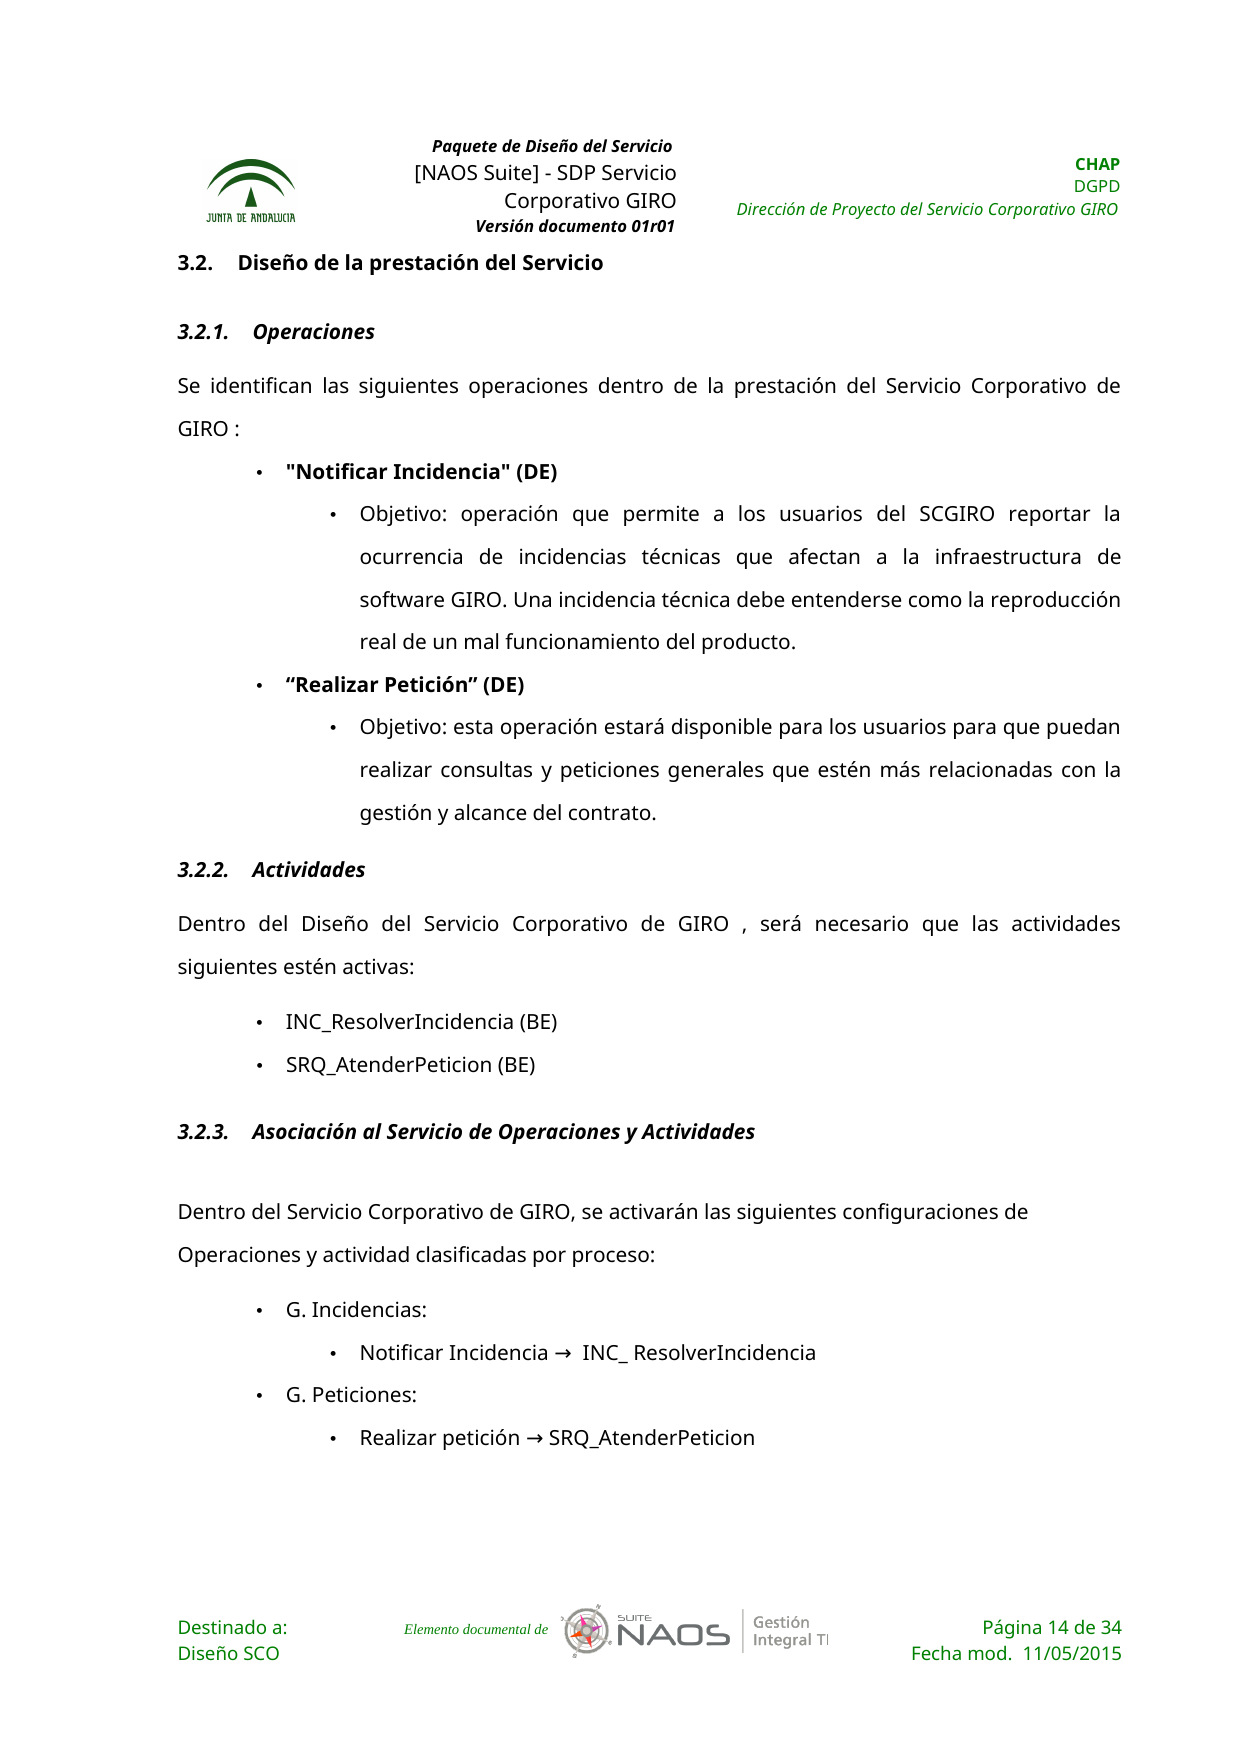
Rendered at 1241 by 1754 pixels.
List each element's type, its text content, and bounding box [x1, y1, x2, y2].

text Se identifican las siguientes operaciones dentro de la prestación del Servicio Corporativo de GIRO : [177, 372, 1122, 443]
subtitle Actividades [177, 855, 1122, 883]
list "Notificar Incidencia" (DE) [256, 457, 1122, 485]
subtitle Diseño de la prestación del Servicio [177, 248, 1122, 277]
picture [560, 1604, 829, 1658]
list Objetivo: esta operación estará disponible para los usuarios para que puedan realizar consultas y peticiones generales que estén más relacionadas con la gestión y alcance del contrato. [330, 712, 1122, 826]
list Notificar Incidencia → INC_ ResolverIncidencia [330, 1338, 1122, 1366]
text Dentro del Servicio Corporativo de GIRO, se activarán las siguientes configuraciones de Operaciones y actividad clasificadas por proceso: [177, 1197, 1122, 1268]
list G. Incidencias: [256, 1295, 1122, 1324]
list Realizar petición → SRQ_AtenderPeticion [330, 1423, 1122, 1451]
subtitle Asociación al Servicio de Operaciones y Actividades [177, 1117, 1122, 1146]
text Dentro del Diseño del Servicio Corporativo de GIRO , será necesario que las actividades siguientes estén activas: [177, 909, 1122, 981]
picture [201, 159, 298, 226]
subtitle Operaciones [177, 317, 1122, 346]
list “Realizar Petición” (DE) [256, 670, 1122, 698]
list G. Peticiones: [256, 1380, 1122, 1409]
list INC_ResolverIncidencia (BE) [256, 1007, 1122, 1036]
list Objetivo: operación que permite a los usuarios del SCGIRO reportar la ocurrencia de incidencias técnicas que afectan a la infraestructura de software GIRO. Una incidencia técnica debe entenderse como la reproducción real de un mal funcionamiento del producto. [330, 499, 1122, 656]
list SRQ_AtenderPeticion (BE) [256, 1050, 1122, 1078]
